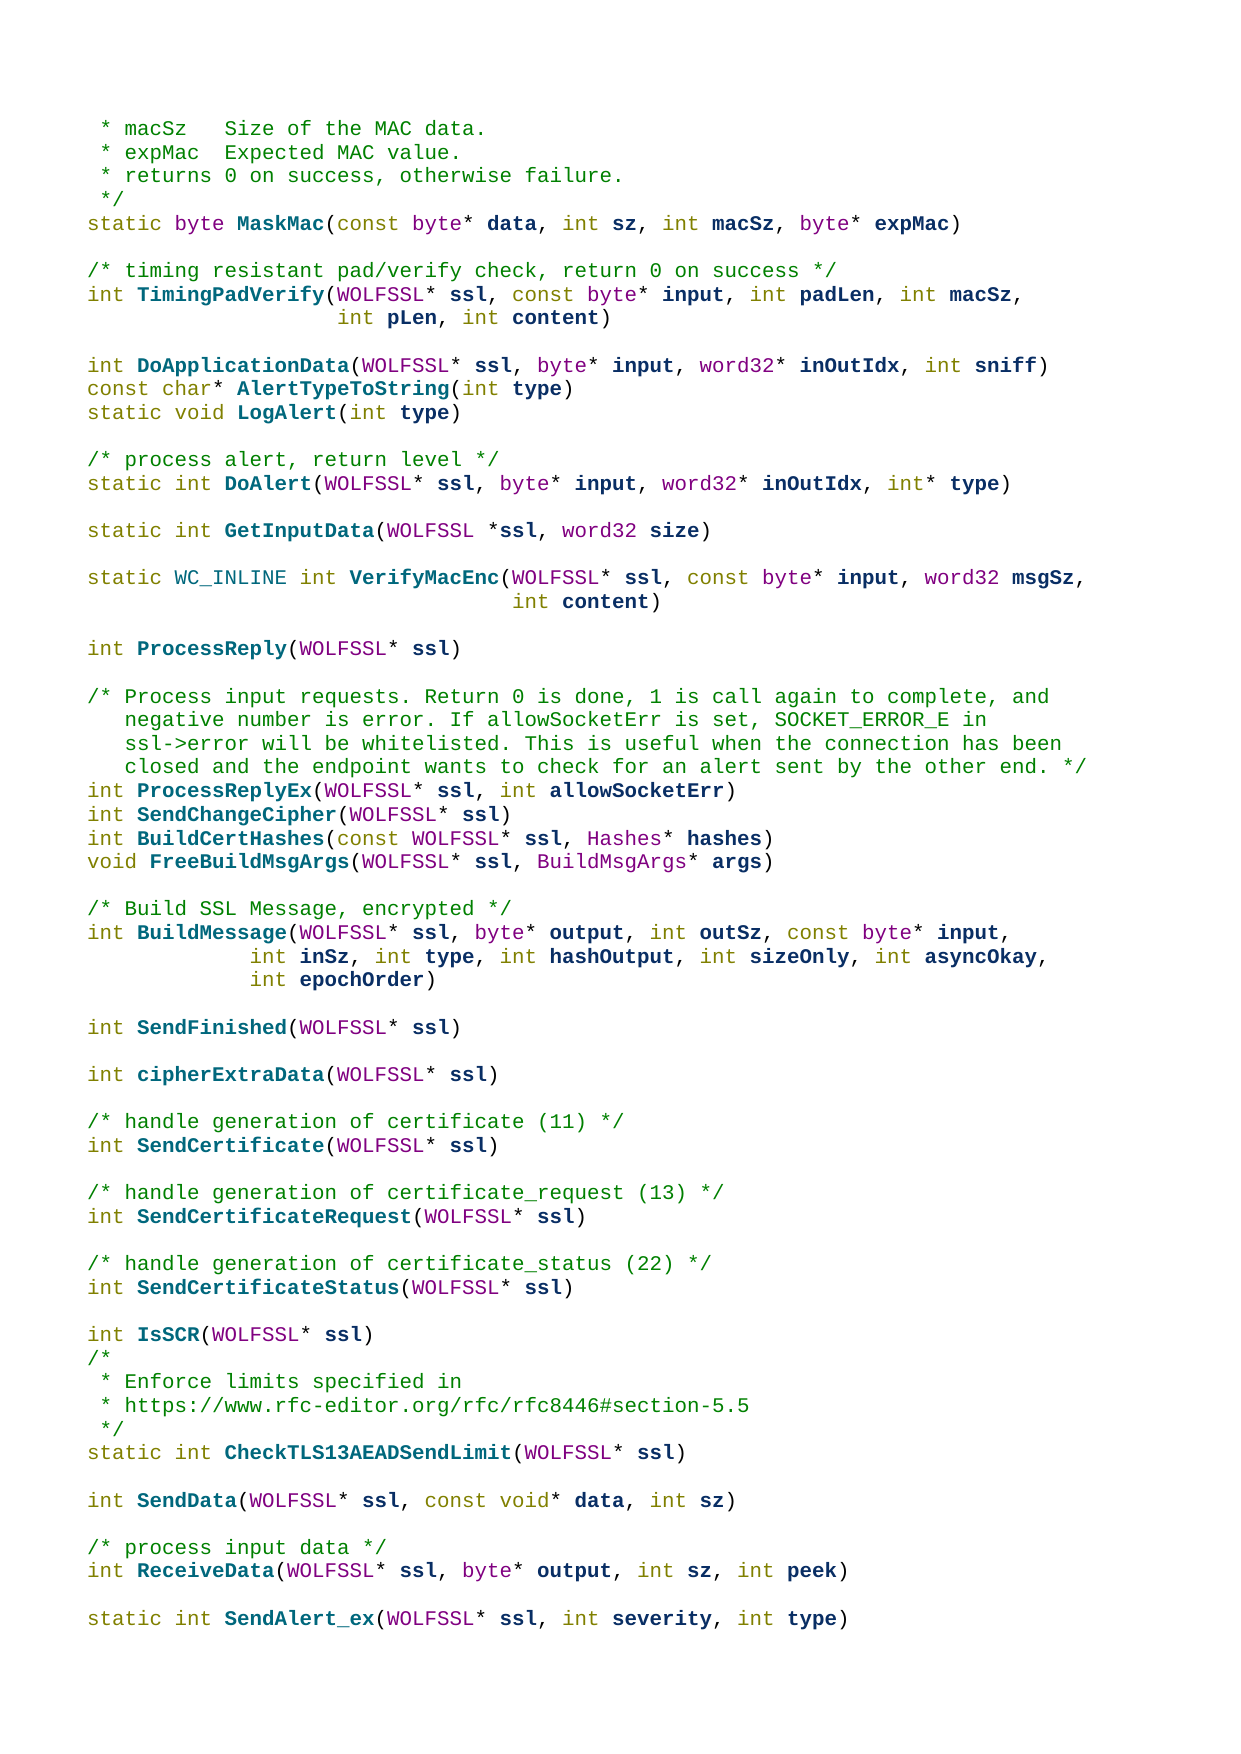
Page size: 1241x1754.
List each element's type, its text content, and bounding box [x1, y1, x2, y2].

text int ReceiveData(WOLFSSL* ssl, byte* output, int sz, int peek) [87, 1561, 1175, 1584]
text static int SendAlert_ex(WOLFSSL* ssl, int severity, int type) [87, 1608, 1175, 1631]
text int SendCertificateStatus(WOLFSSL* ssl) [87, 1277, 1175, 1300]
text int ProcessReply(WOLFSSL* ssl) [87, 638, 1175, 662]
text /* process alert, return level */ [87, 449, 1175, 473]
text * returns 0 on success, otherwise failure. [87, 165, 1175, 189]
text static int GetInputData(WOLFSSL *ssl, word32 size) [87, 520, 1175, 544]
text /* handle generation of certificate_request (13) */ [87, 1182, 1175, 1206]
text ssl->error will be whitelisted. This is useful when the connection has been [87, 733, 1175, 757]
text int pLen, int content) [87, 307, 1175, 331]
text static byte MaskMac(const byte* data, int sz, int macSz, byte* expMac) [87, 213, 1175, 236]
text /* Process input requests. Return 0 is done, 1 is call again to complete, and [87, 686, 1175, 709]
text int SendCertificate(WOLFSSL* ssl) [87, 1135, 1175, 1158]
text static int DoAlert(WOLFSSL* ssl, byte* input, word32* inOutIdx, int* type) [87, 473, 1175, 496]
text */ [87, 1419, 1175, 1442]
text int content) [87, 591, 1175, 615]
text int ProcessReplyEx(WOLFSSL* ssl, int allowSocketErr) [87, 780, 1175, 804]
text static WC_INLINE int VerifyMacEnc(WOLFSSL* ssl, const byte* input, word32 msgSz, [87, 567, 1175, 591]
text /* process input data */ [87, 1537, 1175, 1561]
text closed and the endpoint wants to check for an alert sent by the other end. */ [87, 757, 1175, 780]
text int BuildCertHashes(const WOLFSSL* ssl, Hashes* hashes) [87, 827, 1175, 851]
text int SendChangeCipher(WOLFSSL* ssl) [87, 804, 1175, 827]
text /* handle generation of certificate (11) */ [87, 1111, 1175, 1135]
text /* Build SSL Message, encrypted */ [87, 898, 1175, 922]
text int inSz, int type, int hashOutput, int sizeOnly, int asyncOkay, [87, 946, 1175, 969]
text int SendData(WOLFSSL* ssl, const void* data, int sz) [87, 1489, 1175, 1513]
text int TimingPadVerify(WOLFSSL* ssl, const byte* input, int padLen, int macSz, [87, 284, 1175, 307]
text static void LogAlert(int type) [87, 402, 1175, 426]
text * https://www.rfc-editor.org/rfc/rfc8446#section-5.5 [87, 1395, 1175, 1419]
text /* [87, 1348, 1175, 1371]
text static int CheckTLS13AEADSendLimit(WOLFSSL* ssl) [87, 1442, 1175, 1466]
text * macSz Size of the MAC data. [87, 118, 1175, 142]
text int epochOrder) [87, 969, 1175, 993]
text int DoApplicationData(WOLFSSL* ssl, byte* input, word32* inOutIdx, int sniff) [87, 354, 1175, 378]
text int BuildMessage(WOLFSSL* ssl, byte* output, int outSz, const byte* input, [87, 922, 1175, 946]
text * Enforce limits specified in [87, 1371, 1175, 1395]
text void FreeBuildMsgArgs(WOLFSSL* ssl, BuildMsgArgs* args) [87, 851, 1175, 875]
text /* handle generation of certificate_status (22) */ [87, 1253, 1175, 1277]
text int cipherExtraData(WOLFSSL* ssl) [87, 1064, 1175, 1088]
text int SendFinished(WOLFSSL* ssl) [87, 1017, 1175, 1040]
text negative number is error. If allowSocketErr is set, SOCKET_ERROR_E in [87, 709, 1175, 733]
text * expMac Expected MAC value. [87, 142, 1175, 165]
text */ [87, 189, 1175, 213]
text int IsSCR(WOLFSSL* ssl) [87, 1324, 1175, 1348]
text int SendCertificateRequest(WOLFSSL* ssl) [87, 1206, 1175, 1229]
text /* timing resistant pad/verify check, return 0 on success */ [87, 260, 1175, 284]
text const char* AlertTypeToString(int type) [87, 378, 1175, 402]
